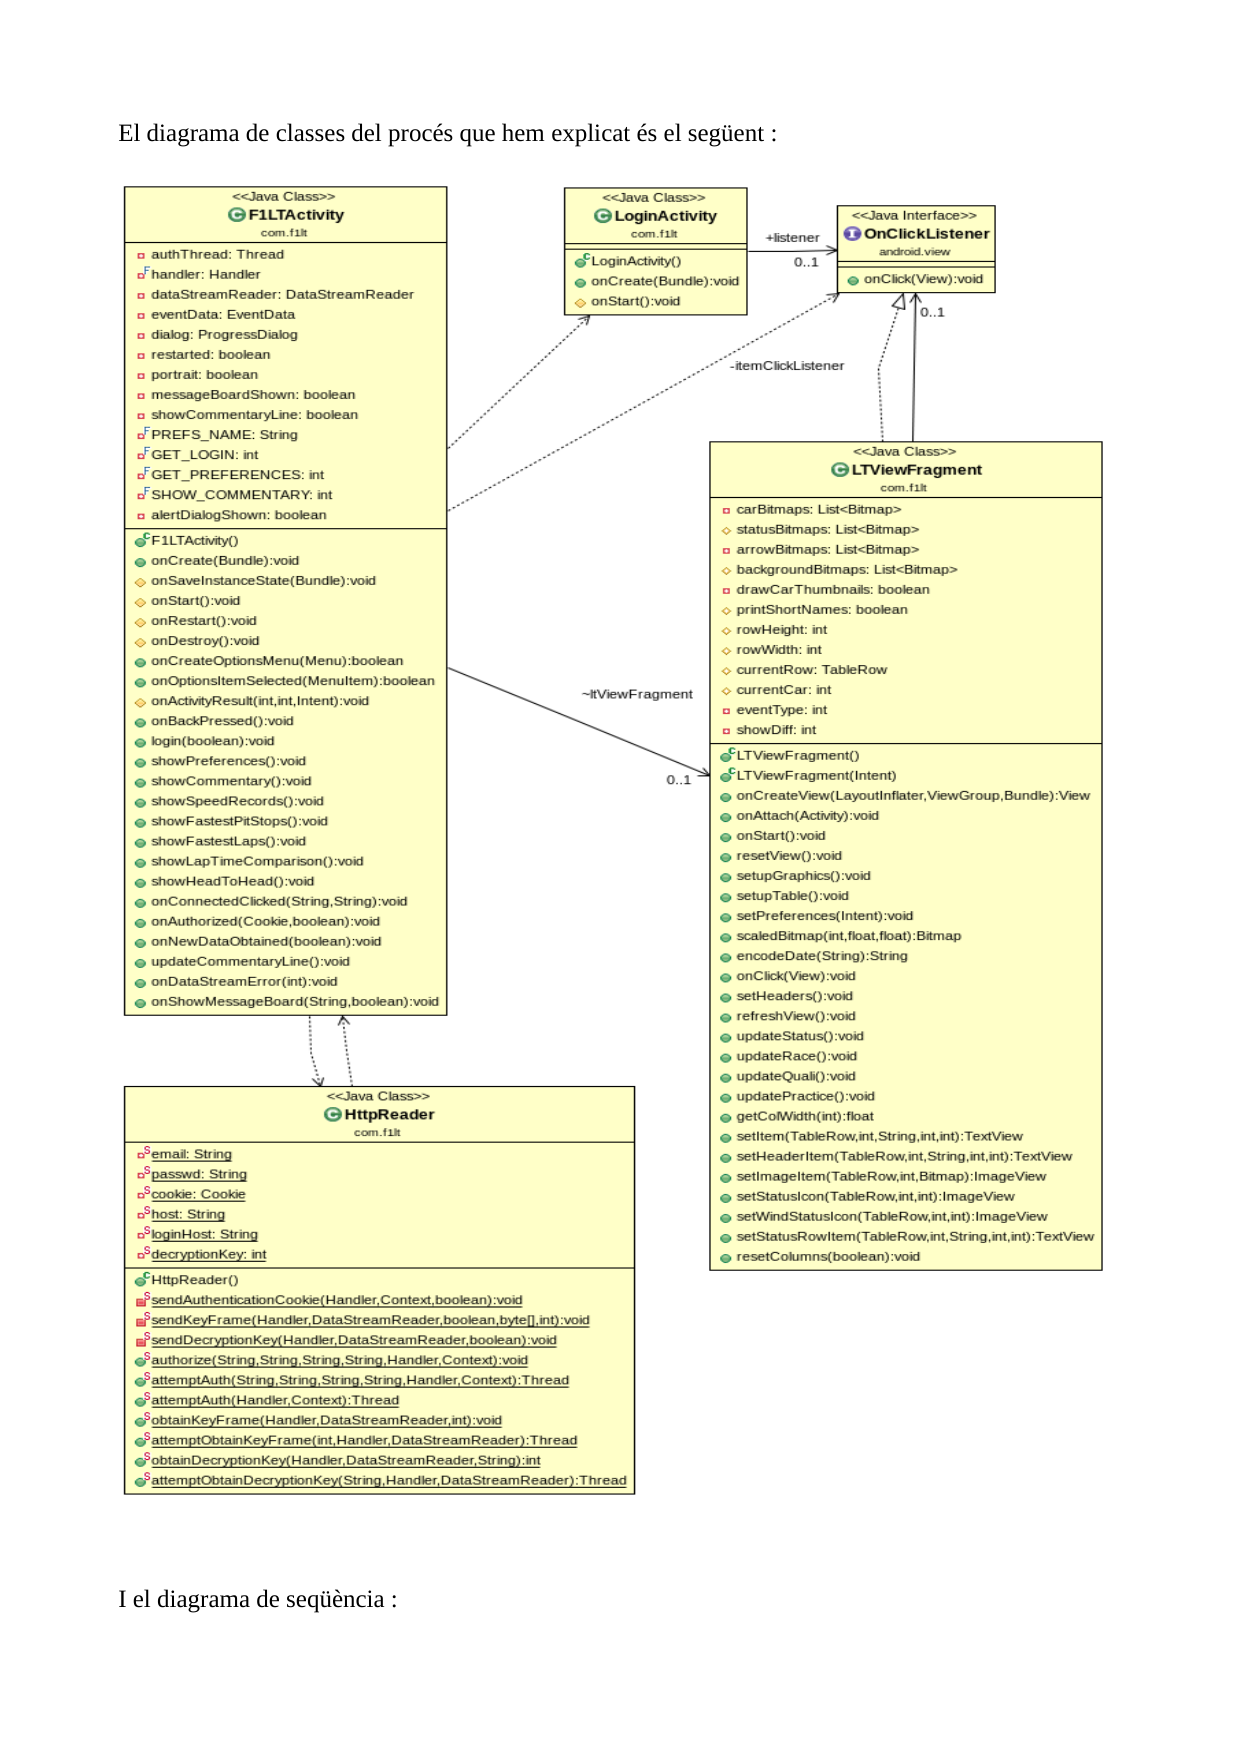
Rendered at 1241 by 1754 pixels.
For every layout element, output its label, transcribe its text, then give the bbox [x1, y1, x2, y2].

picture [120, 183, 1107, 1498]
text El diagrama de classes del procés que hem explicat és el següent : [118, 118, 1122, 147]
text I el diagrama de seqüència : [118, 1584, 1122, 1613]
